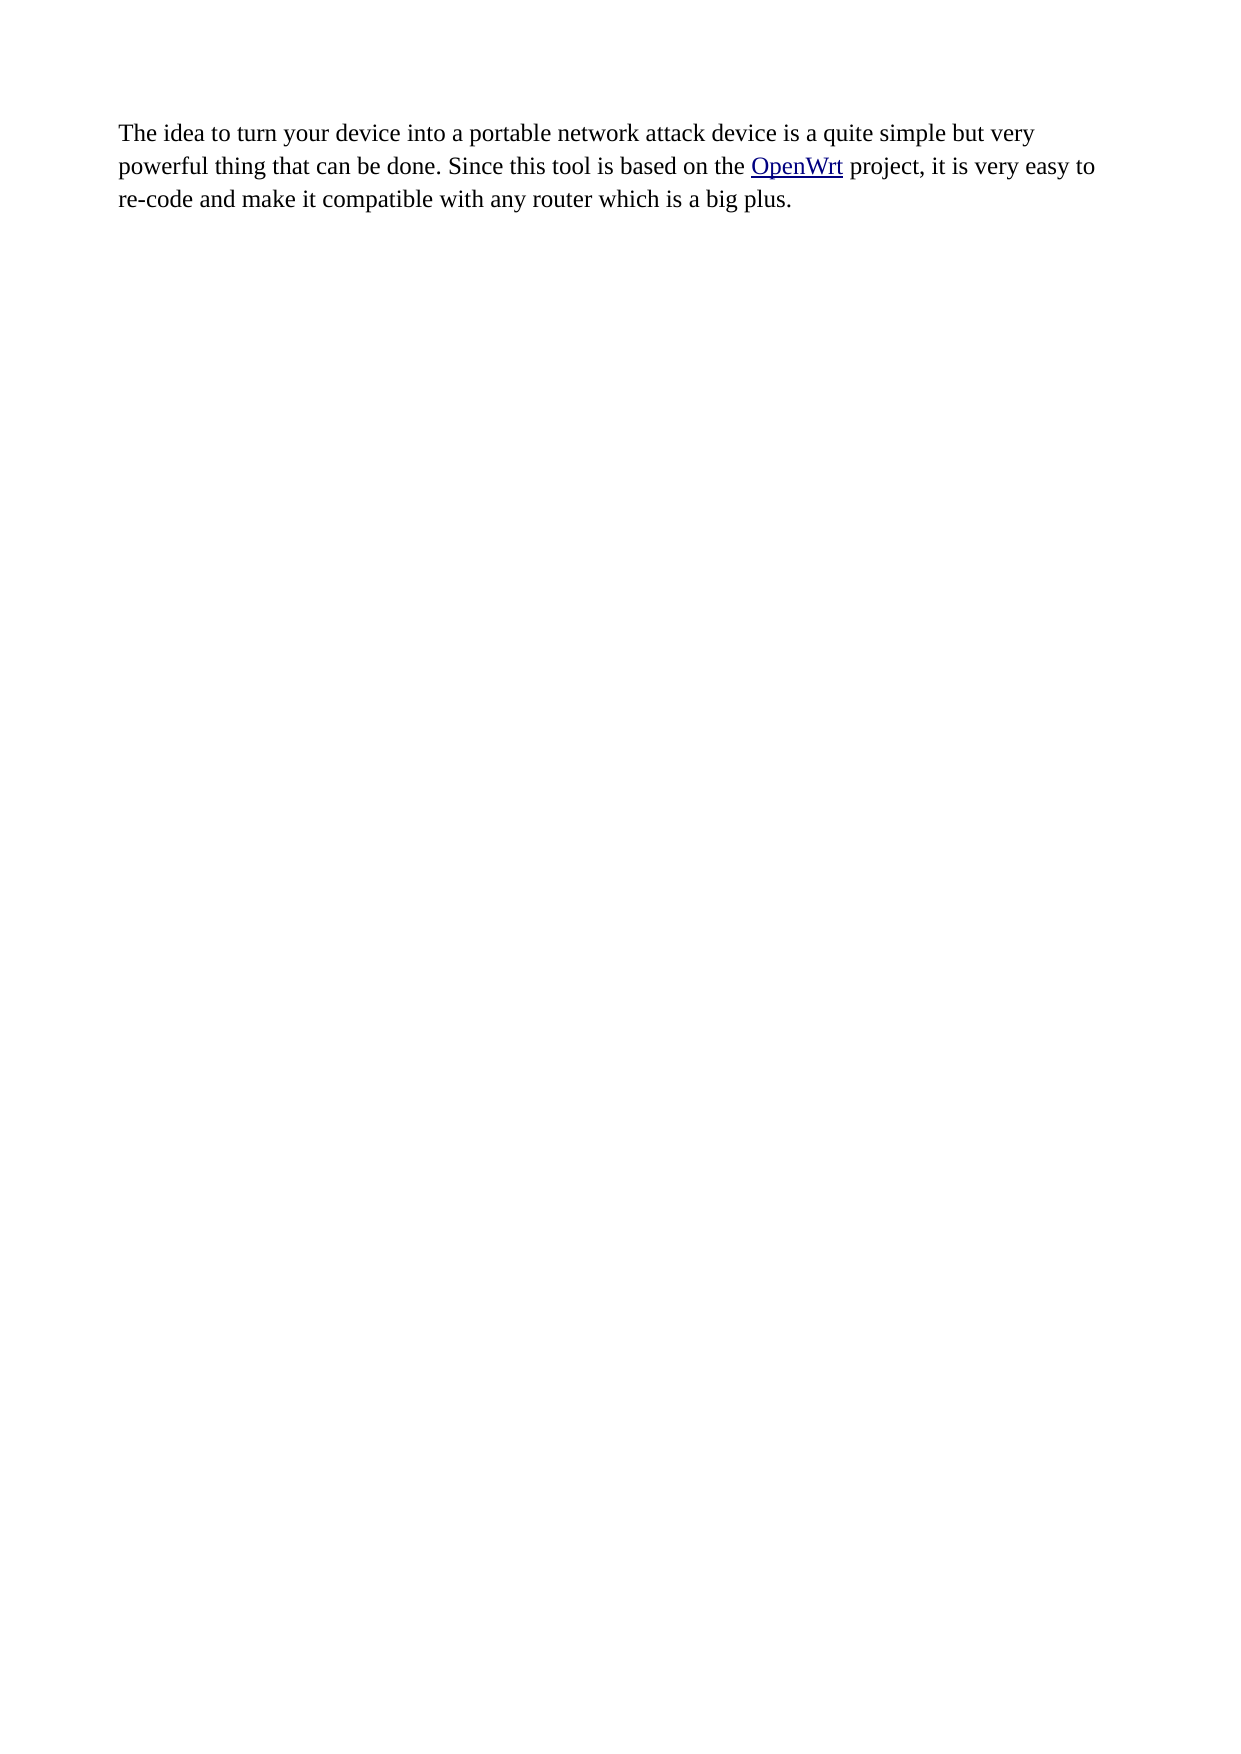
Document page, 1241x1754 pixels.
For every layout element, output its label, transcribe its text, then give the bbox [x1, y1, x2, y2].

text The idea to turn your device into a portable network attack device is a quite simple but very powerful thing that can be done. Since this tool is based on the OpenWrt project, it is very easy to re-code and make it compatible with any router which is a big plus. [118, 118, 1122, 213]
